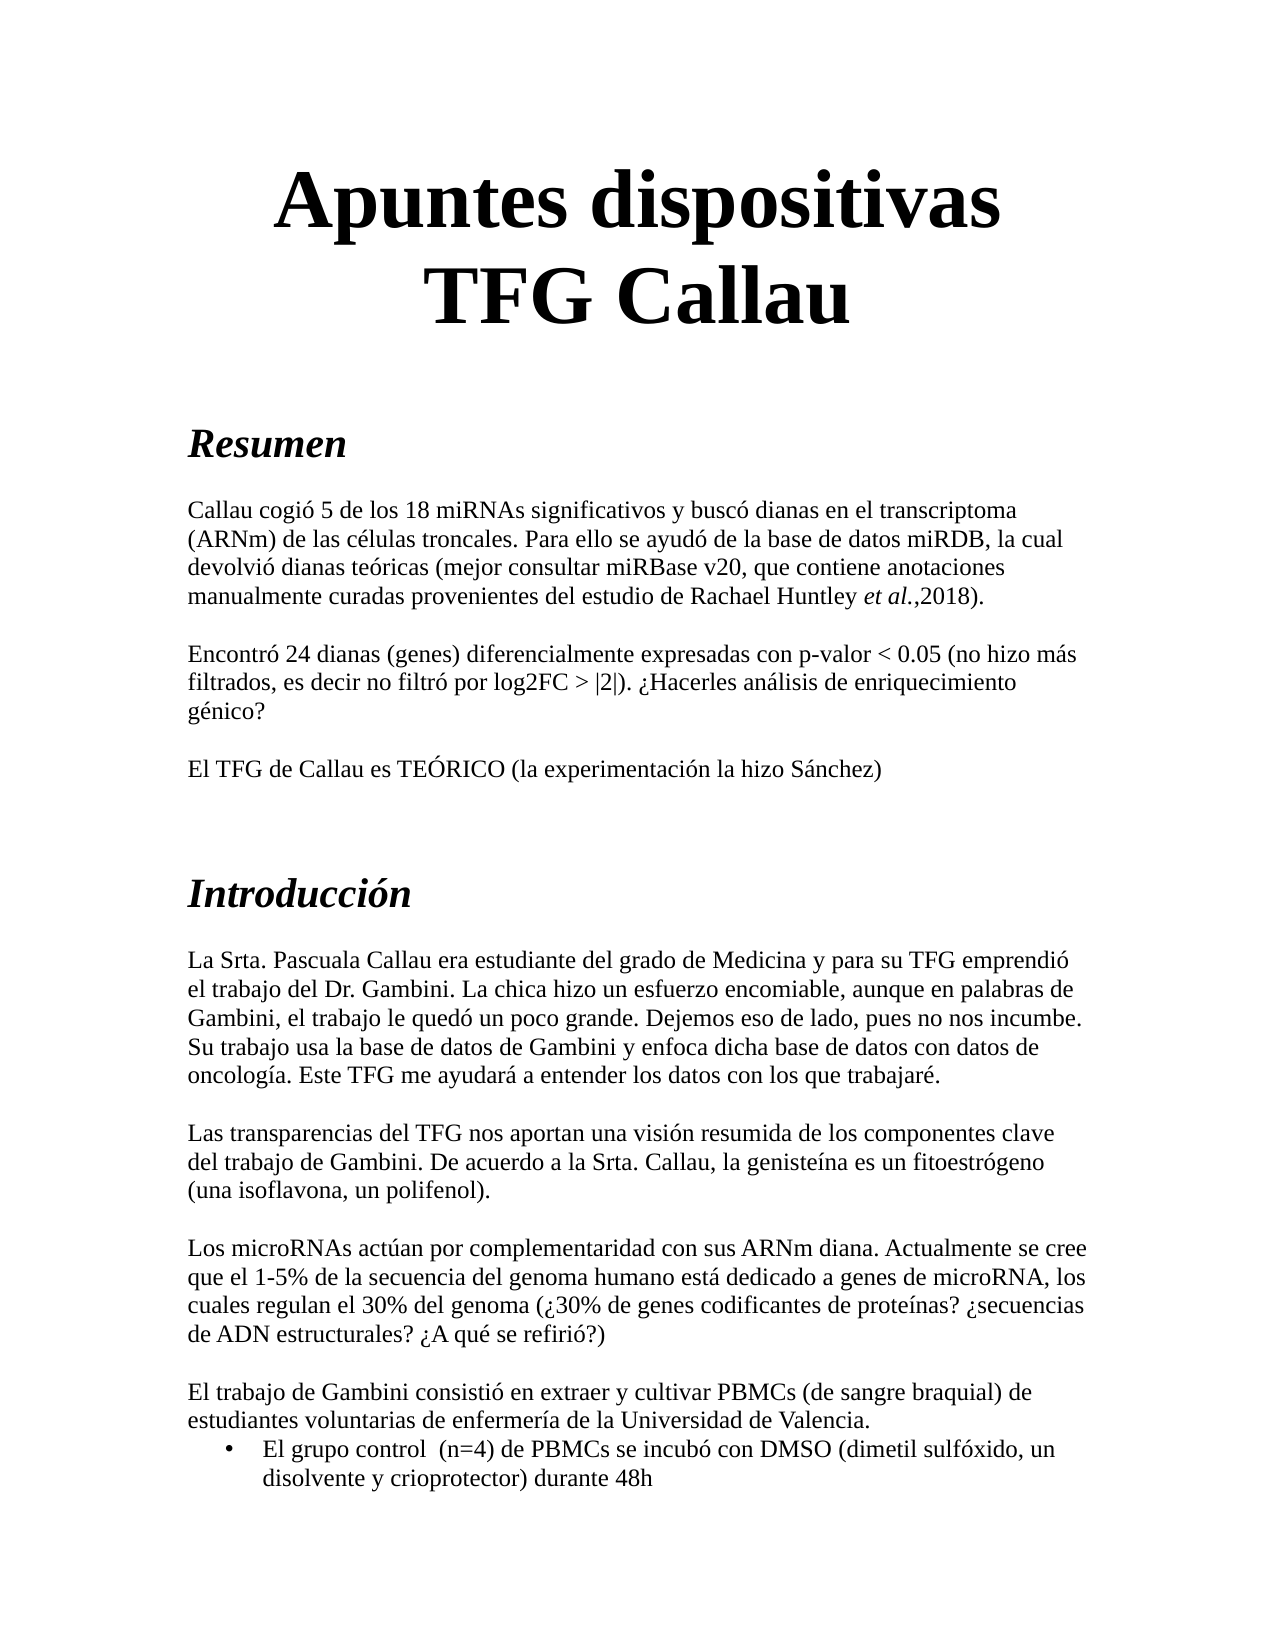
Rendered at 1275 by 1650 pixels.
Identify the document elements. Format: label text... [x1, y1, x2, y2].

text El TFG de Callau es TEÓRICO (la experimentación la hizo Sánchez) [187, 754, 1087, 782]
text Resumen [187, 418, 1087, 466]
text Los microRNAs actúan por complementaridad con sus ARNm diana. Actualmente se cree que el 1-5% de la secuencia del genoma humano está dedicado a genes de microRNA, los cuales regulan el 30% del genoma (¿30% de genes codificantes de proteínas? ¿secuencias de ADN estructurales? ¿A qué se refirió?) [187, 1233, 1087, 1348]
list El grupo control (n=4) de PBMCs se incubó con DMSO (dimetil sulfóxido, un disolvente y crioprotector) durante 48h [225, 1434, 1087, 1492]
text Las transparencias del TFG nos aportan una visión resumida de los componentes clave del trabajo de Gambini. De acuerdo a la Srta. Callau, la genisteína es un fitoestrógeno (una isoflavona, un polifenol). [187, 1118, 1087, 1204]
text La Srta. Pascuala Callau era estudiante del grado de Medicina y para su TFG emprendió el trabajo del Dr. Gambini. La chica hizo un esfuerzo encomiable, aunque en palabras de Gambini, el trabajo le quedó un poco grande. Dejemos eso de lado, pues no nos incumbe. Su trabajo usa la base de datos de Gambini y enfoca dicha base de datos con datos de oncología. Este TFG me ayudará a entender los datos con los que trabajaré. [187, 945, 1087, 1089]
text Callau cogió 5 de los 18 miRNAs significativos y buscó dianas en el transcriptoma (ARNm) de las células troncales. Para ello se ayudó de la base de datos miRDB, la cual devolvió dianas teóricas (mejor consultar miRBase v20, que contiene anotaciones manualmente curadas provenientes del estudio de Rachael Huntley et al.,2018). [187, 495, 1087, 610]
text Encontró 24 dianas (genes) diferencialmente expresadas con p-valor < 0.05 (no hizo más filtrados, es decir no filtró por log2FC > |2|). ¿Hacerles análisis de enriquecimiento génico? [187, 639, 1087, 725]
text Introducción [187, 869, 1087, 917]
text Apuntes dispositivas TFG Callau [187, 150, 1087, 342]
text El trabajo de Gambini consistió en extraer y cultivar PBMCs (de sangre braquial) de estudiantes voluntarias de enfermería de la Universidad de Valencia. [187, 1377, 1087, 1434]
